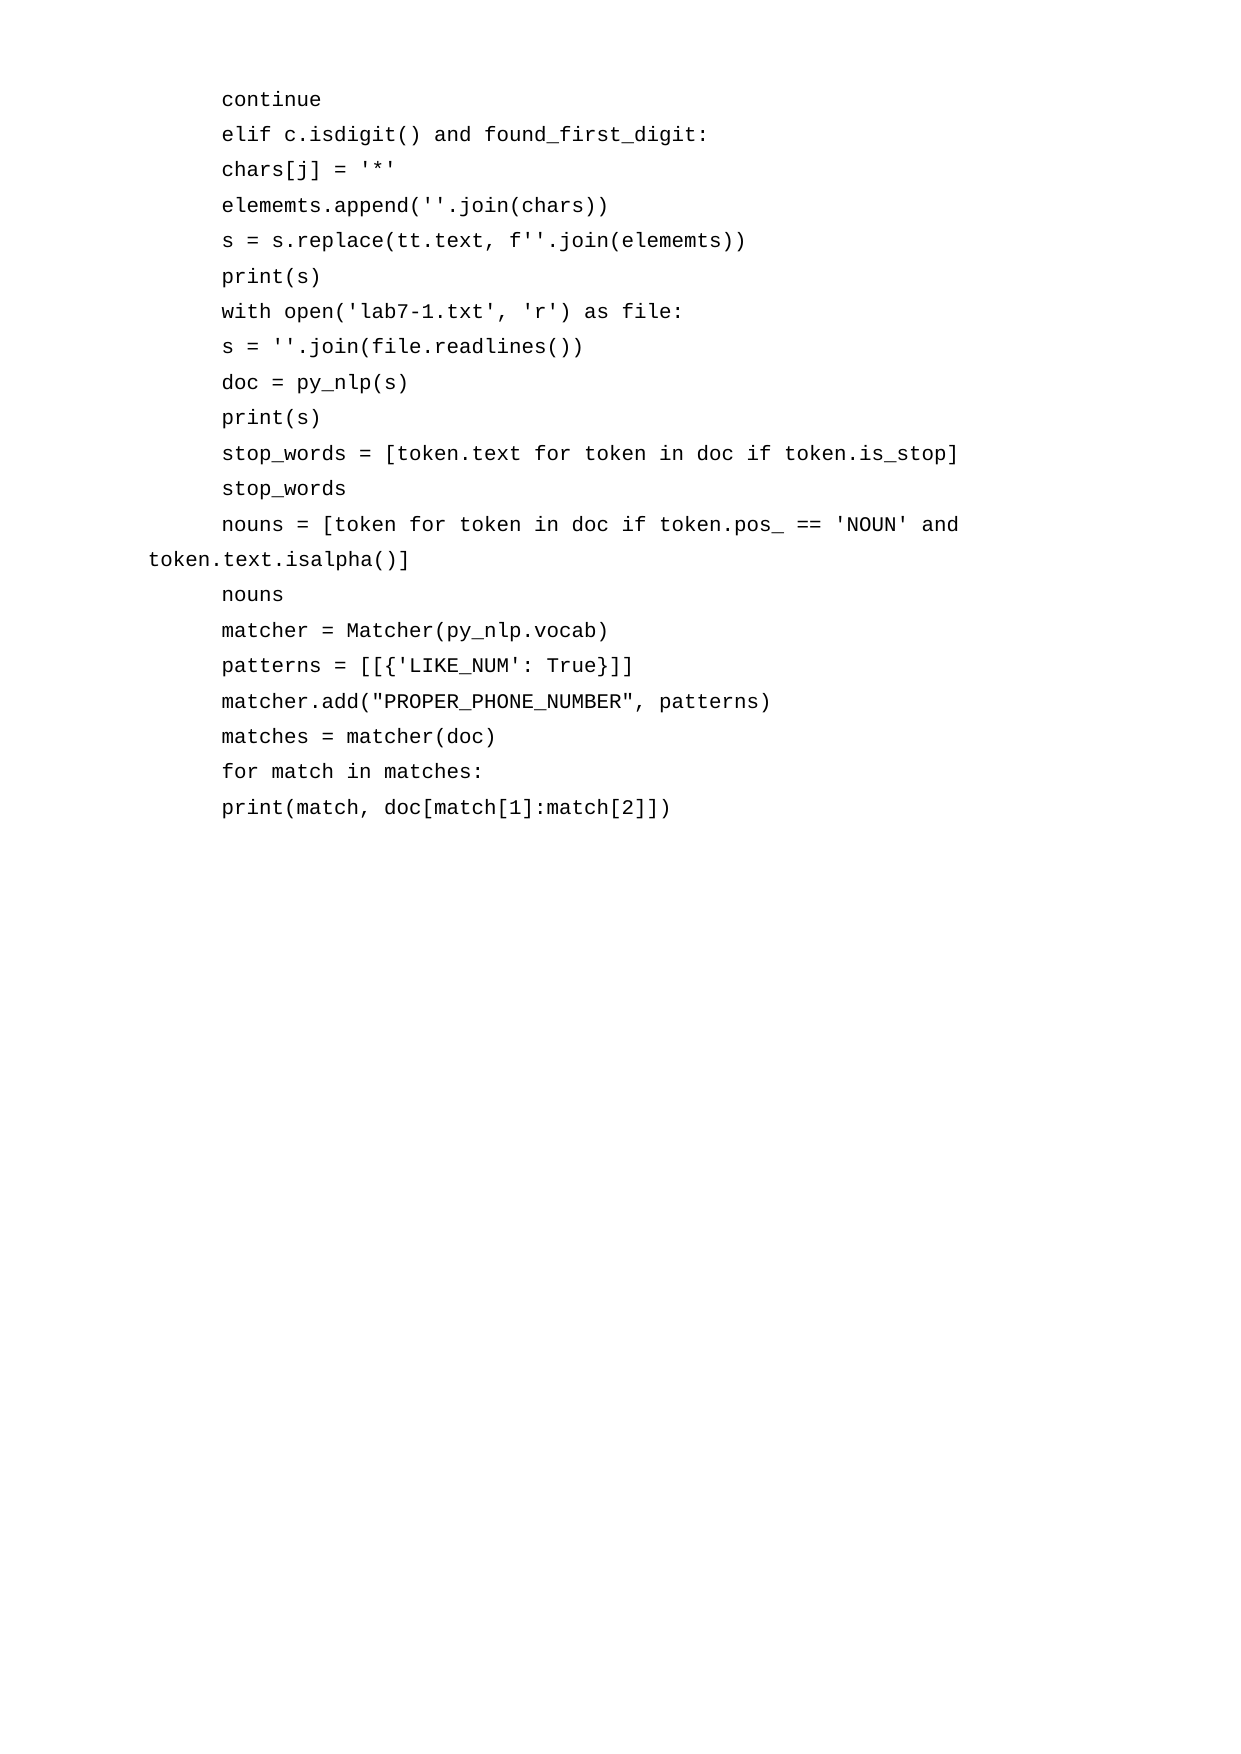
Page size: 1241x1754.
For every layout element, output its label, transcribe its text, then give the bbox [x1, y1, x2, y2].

text matches = matcher(doc) [148, 726, 1152, 750]
text elif c.isdigit() and found_first_digit: [148, 124, 1152, 148]
text chars[j] = '*' [148, 159, 1152, 183]
text elememts.append(''.join(chars)) [148, 195, 1152, 218]
text matcher.add("PROPER_PHONE_NUMBER", patterns) [148, 691, 1152, 714]
text doc = py_nlp(s) [148, 372, 1152, 396]
text print(s) [148, 266, 1152, 289]
text continue [148, 88, 1152, 112]
text print(s) [148, 407, 1152, 431]
text patterns = [[{'LIKE_NUM': True}]] [148, 655, 1152, 679]
text s = s.replace(tt.text, f''.join(elememts)) [148, 230, 1152, 254]
text nouns [148, 584, 1152, 608]
text with open('lab7-1.txt', 'r') as file: [148, 301, 1152, 325]
text stop_words [148, 478, 1152, 502]
text matcher = Matcher(py_nlp.vocab) [148, 620, 1152, 643]
text for match in matches: [148, 761, 1152, 785]
text print(match, doc[match[1]:match[2]]) [148, 797, 1152, 821]
text s = ''.join(file.readlines()) [148, 336, 1152, 360]
text nouns = [token for token in doc if token.pos_ == 'NOUN' and token.text.isalpha()] [148, 513, 1152, 573]
text stop_words = [token.text for token in doc if token.is_stop] [148, 443, 1152, 466]
